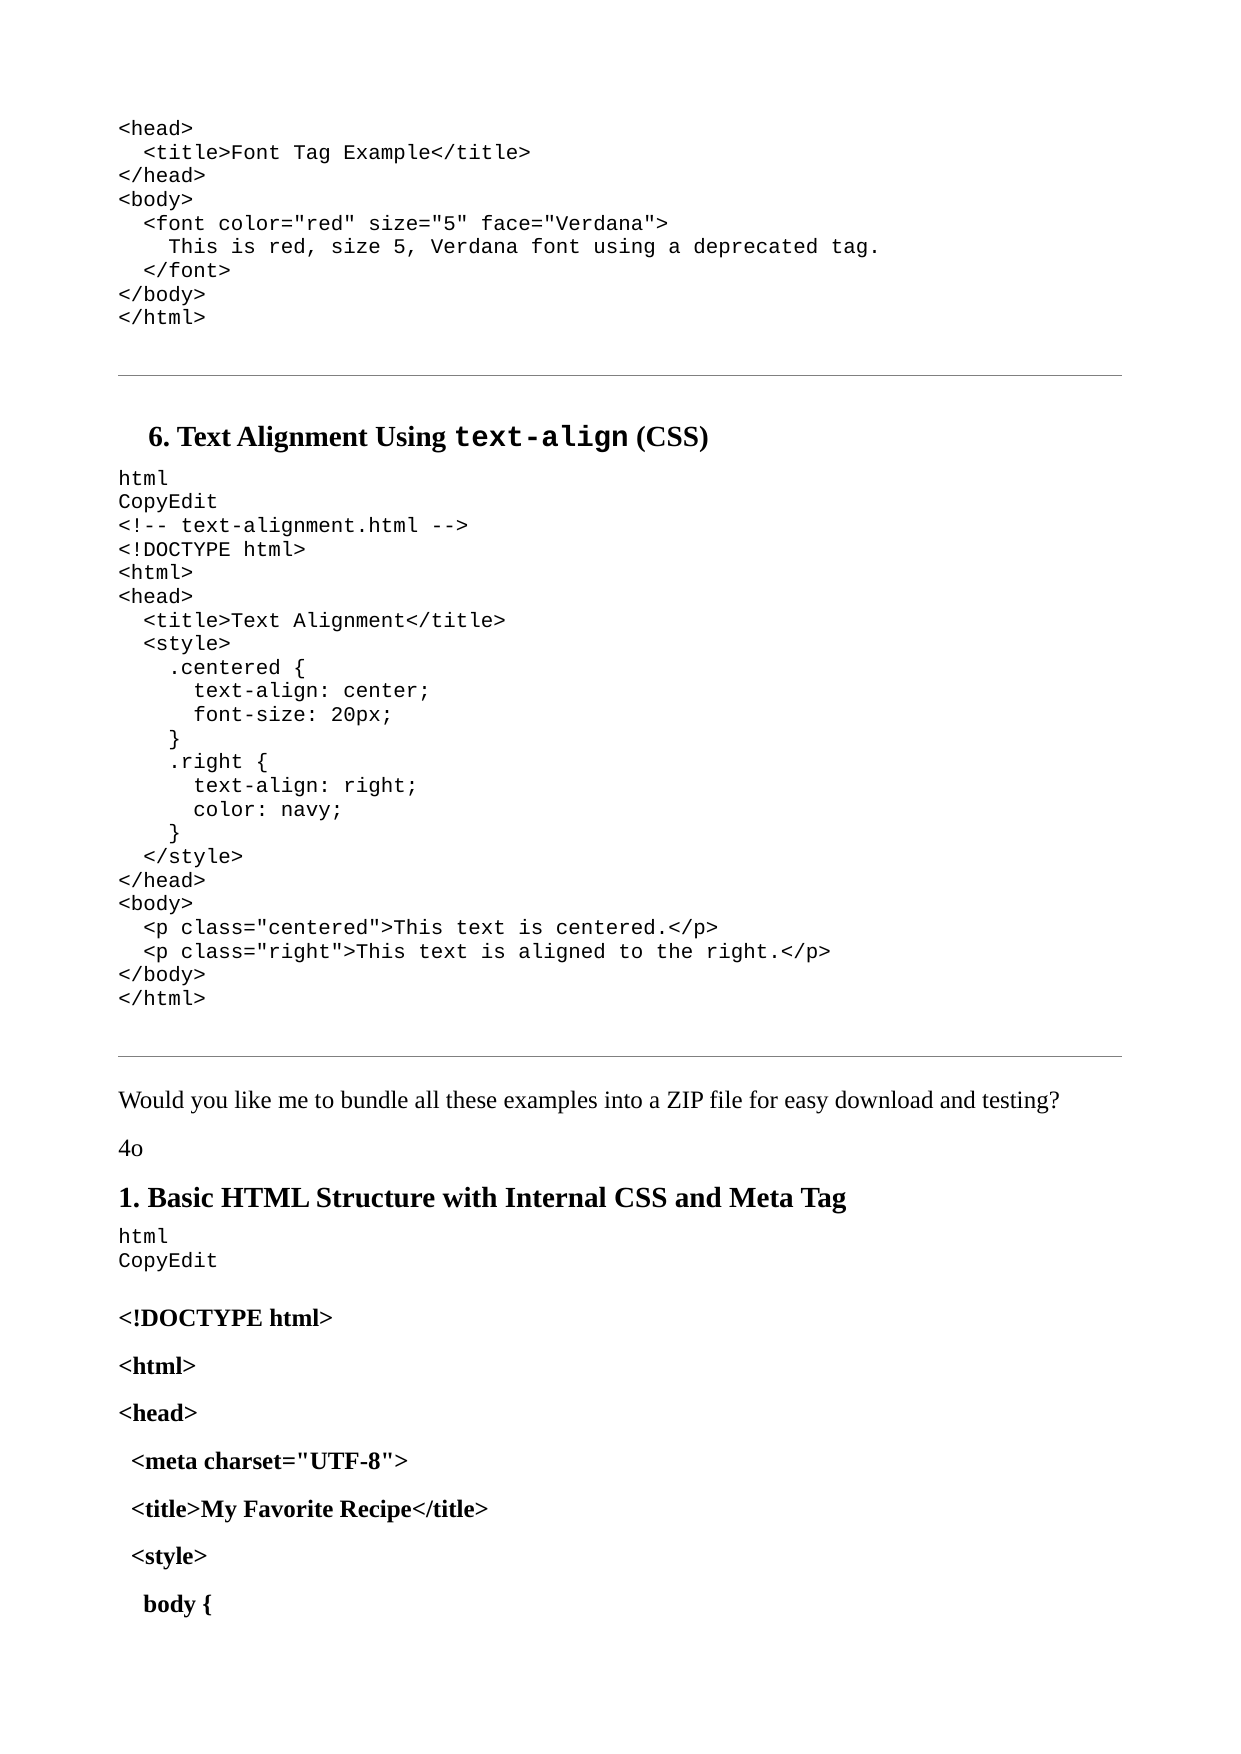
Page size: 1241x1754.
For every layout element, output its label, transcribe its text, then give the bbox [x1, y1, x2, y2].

text <!DOCTYPE html> [118, 539, 1122, 562]
text This is red, size 5, Verdana font using a deprecated tag. [118, 236, 1122, 260]
text } [118, 822, 1122, 846]
text <title>My Favorite Recipe</title> [118, 1494, 1122, 1522]
text <head> [118, 586, 1122, 609]
text <!DOCTYPE html> [118, 1303, 1122, 1332]
text body { [118, 1589, 1122, 1618]
text .centered { [118, 657, 1122, 681]
text <p class="right">This text is aligned to the right.</p> [118, 941, 1122, 964]
text </font> [118, 260, 1122, 284]
text <head> [118, 118, 1122, 142]
text <body> [118, 893, 1122, 917]
text <html> [118, 562, 1122, 586]
text html [118, 468, 1122, 491]
text <title>Text Alignment</title> [118, 609, 1122, 633]
text <style> [118, 633, 1122, 657]
text <html> [118, 1351, 1122, 1379]
text <meta charset="UTF-8"> [118, 1446, 1122, 1475]
text html [118, 1226, 1122, 1250]
text } [118, 728, 1122, 751]
text <!-- text-alignment.html --> [118, 515, 1122, 539]
subtitle ✅ 6. Text Alignment Using text-align (CSS) [118, 419, 1122, 455]
text <title>Font Tag Example</title> [118, 142, 1122, 165]
text </html> [118, 307, 1122, 331]
text </head> [118, 165, 1122, 189]
text Would you like me to bundle all these examples into a ZIP file for easy download and testing? [118, 1085, 1122, 1114]
text CopyEdit [118, 1250, 1122, 1274]
text <font color="red" size="5" face="Verdana"> [118, 213, 1122, 236]
text <style> [118, 1541, 1122, 1570]
text </head> [118, 870, 1122, 893]
text CopyEdit [118, 491, 1122, 515]
text </body> [118, 964, 1122, 988]
text <p class="centered">This text is centered.</p> [118, 917, 1122, 941]
text </html> [118, 988, 1122, 1012]
text <head> [118, 1398, 1122, 1427]
text .right { [118, 751, 1122, 775]
text color: navy; [118, 799, 1122, 822]
text font-size: 20px; [118, 704, 1122, 728]
text <body> [118, 189, 1122, 213]
text 4o [118, 1133, 1122, 1162]
text text-align: right; [118, 775, 1122, 799]
text </body> [118, 284, 1122, 307]
text text-align: center; [118, 681, 1122, 704]
text </style> [118, 846, 1122, 870]
subtitle 1. Basic HTML Structure with Internal CSS and Meta Tag [118, 1180, 1122, 1214]
